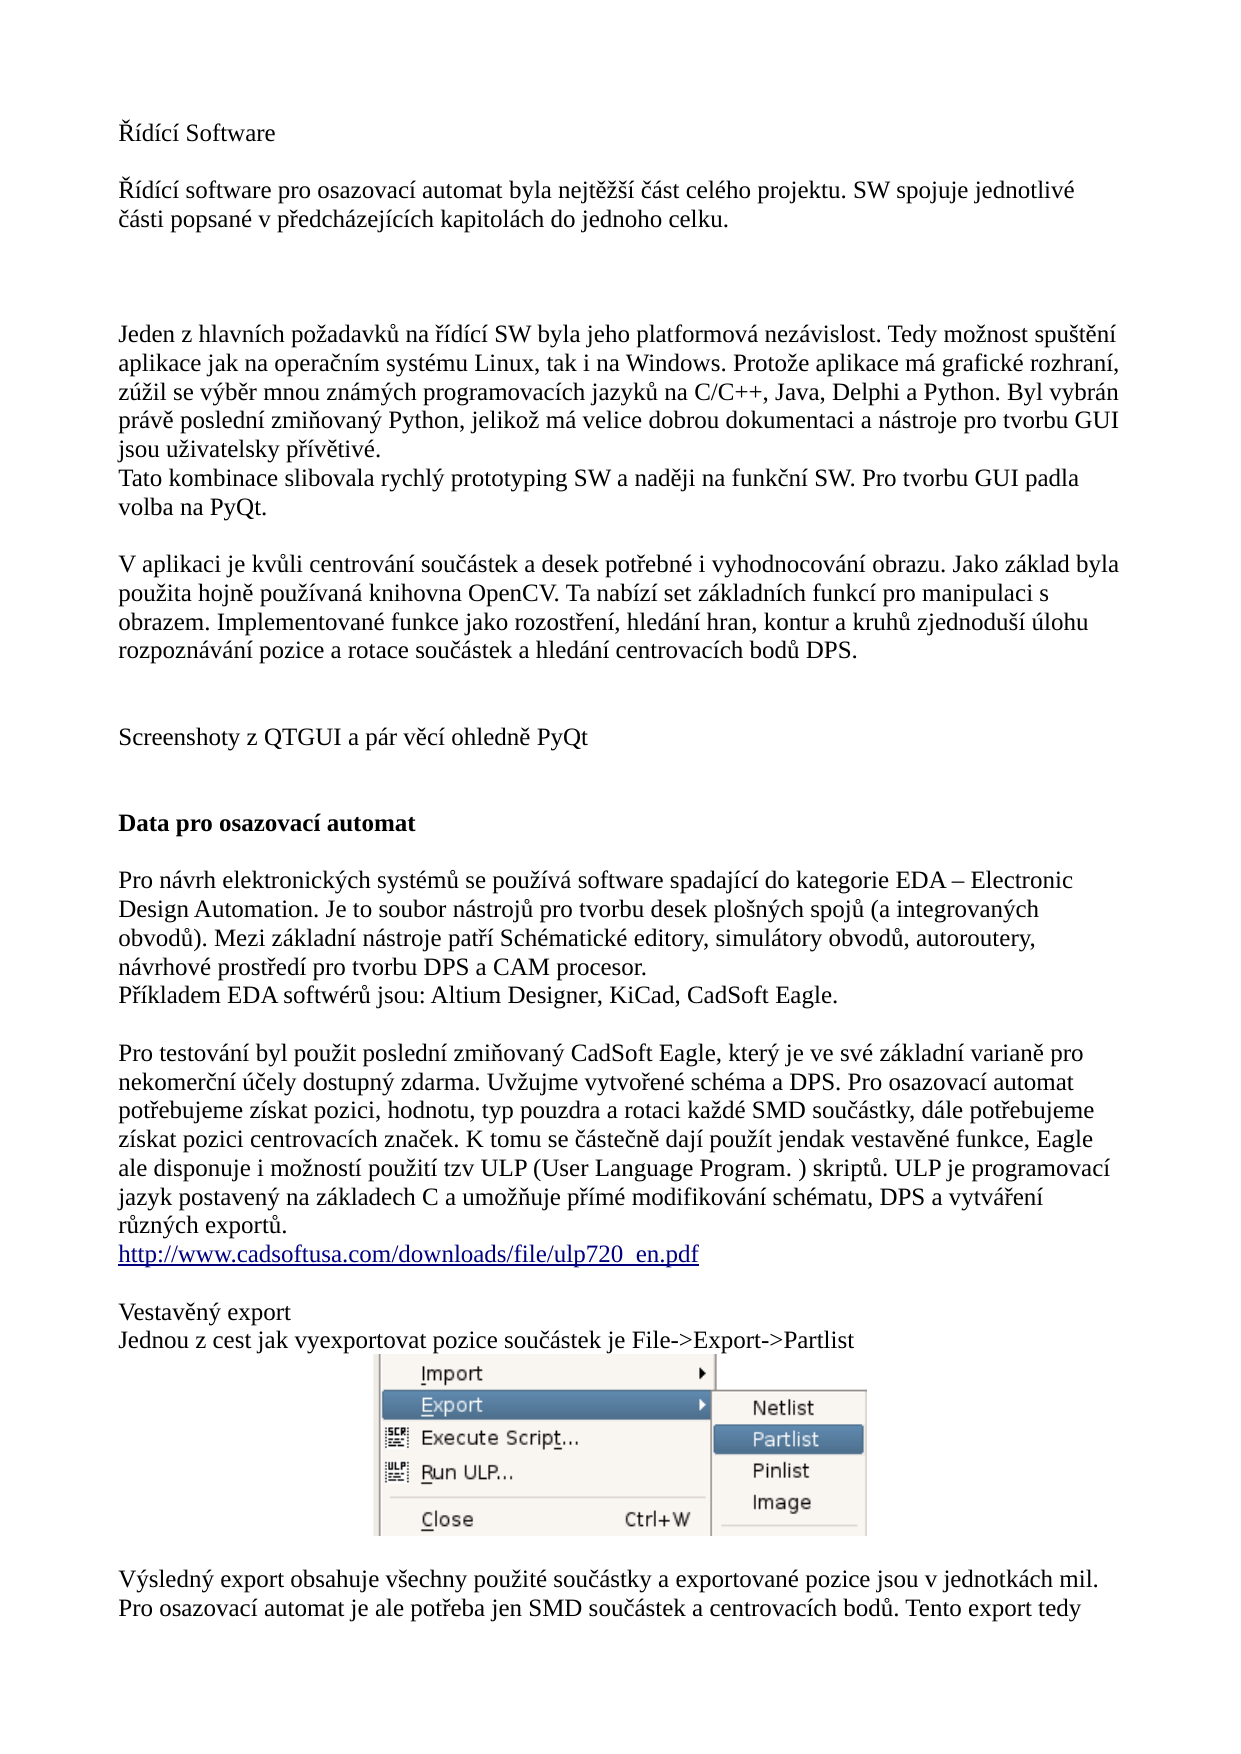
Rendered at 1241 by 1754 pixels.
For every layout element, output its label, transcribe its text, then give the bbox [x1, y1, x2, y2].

text Příkladem EDA softwérů jsou: Altium Designer, KiCad, CadSoft Eagle. [118, 981, 1122, 1009]
text Pro návrh elektronických systémů se používá software spadající do kategorie EDA – Electronic Design Automation. Je to soubor nástrojů pro tvorbu desek plošných spojů (a integrovaných obvodů). Mezi základní nástroje patří Schématické editory, simulátory obvodů, autoroutery, návrhové prostředí pro tvorbu DPS a CAM procesor. [118, 866, 1122, 981]
text Jeden z hlavních požadavků na řídící SW byla jeho platformová nezávislost. Tedy možnost spuštění aplikace jak na operačním systému Linux, tak i na Windows. Protože aplikace má grafické rozhraní, zúžil se výběr mnou známých programovacích jazyků na C/C++, Java, Delphi a Python. Byl vybrán právě poslední zmiňovaný Python, jelikož má velice dobrou dokumentaci a nástroje pro tvorbu GUI jsou uživatelsky přívětivé. [118, 319, 1122, 463]
picture [373, 1354, 867, 1536]
text Jednou z cest jak vyexportovat pozice součástek je File->Export->Partlist [118, 1326, 1122, 1354]
text Tato kombinace slibovala rychlý prototyping SW a naději na funkční SW. Pro tvorbu GUI padla volba na PyQt. [118, 463, 1122, 521]
text Výsledný export obsahuje všechny použité součástky a exportované pozice jsou v jednotkách mil. Pro osazovací automat je ale potřeba jen SMD součástek a centrovacích bodů. Tento export tedy [118, 1564, 1122, 1622]
text Vestavěný export [118, 1297, 1122, 1326]
text Data pro osazovací automat [118, 808, 1122, 837]
text Pro testování byl použit poslední zmiňovaný CadSoft Eagle, který je ve své základní varianě pro nekomerční účely dostupný zdarma. Uvžujme vytvořené schéma a DPS. Pro osazovací automat potřebujeme získat pozici, hodnotu, typ pouzdra a rotaci každé SMD součástky, dále potřebujeme získat pozici centrovacích značek. K tomu se částečně dají použít jendak vestavěné funkce, Eagle ale disponuje i možností použití tzv ULP (User Language Program. ) skriptů. ULP je programovací jazyk postavený na základech C a umožňuje přímé modifikování schématu, DPS a vytváření různých exportů. [118, 1038, 1122, 1239]
text Řídící Software [118, 118, 1122, 147]
text Screenshoty z QTGUI a pár věcí ohledně PyQt [118, 722, 1122, 751]
text http://www.cadsoftusa.com/downloads/file/ulp720_en.pdf [118, 1239, 1122, 1268]
text V aplikaci je kvůli centrování součástek a desek potřebné i vyhodnocování obrazu. Jako základ byla použita hojně používaná knihovna OpenCV. Ta nabízí set základních funkcí pro manipulaci s obrazem. Implementované funkce jako rozostření, hledání hran, kontur a kruhů zjednoduší úlohu rozpoznávání pozice a rotace součástek a hledání centrovacích bodů DPS. [118, 549, 1122, 664]
text Řídící software pro osazovací automat byla nejtěžší část celého projektu. SW spojuje jednotlivé části popsané v předcházejících kapitolách do jednoho celku. [118, 176, 1122, 233]
